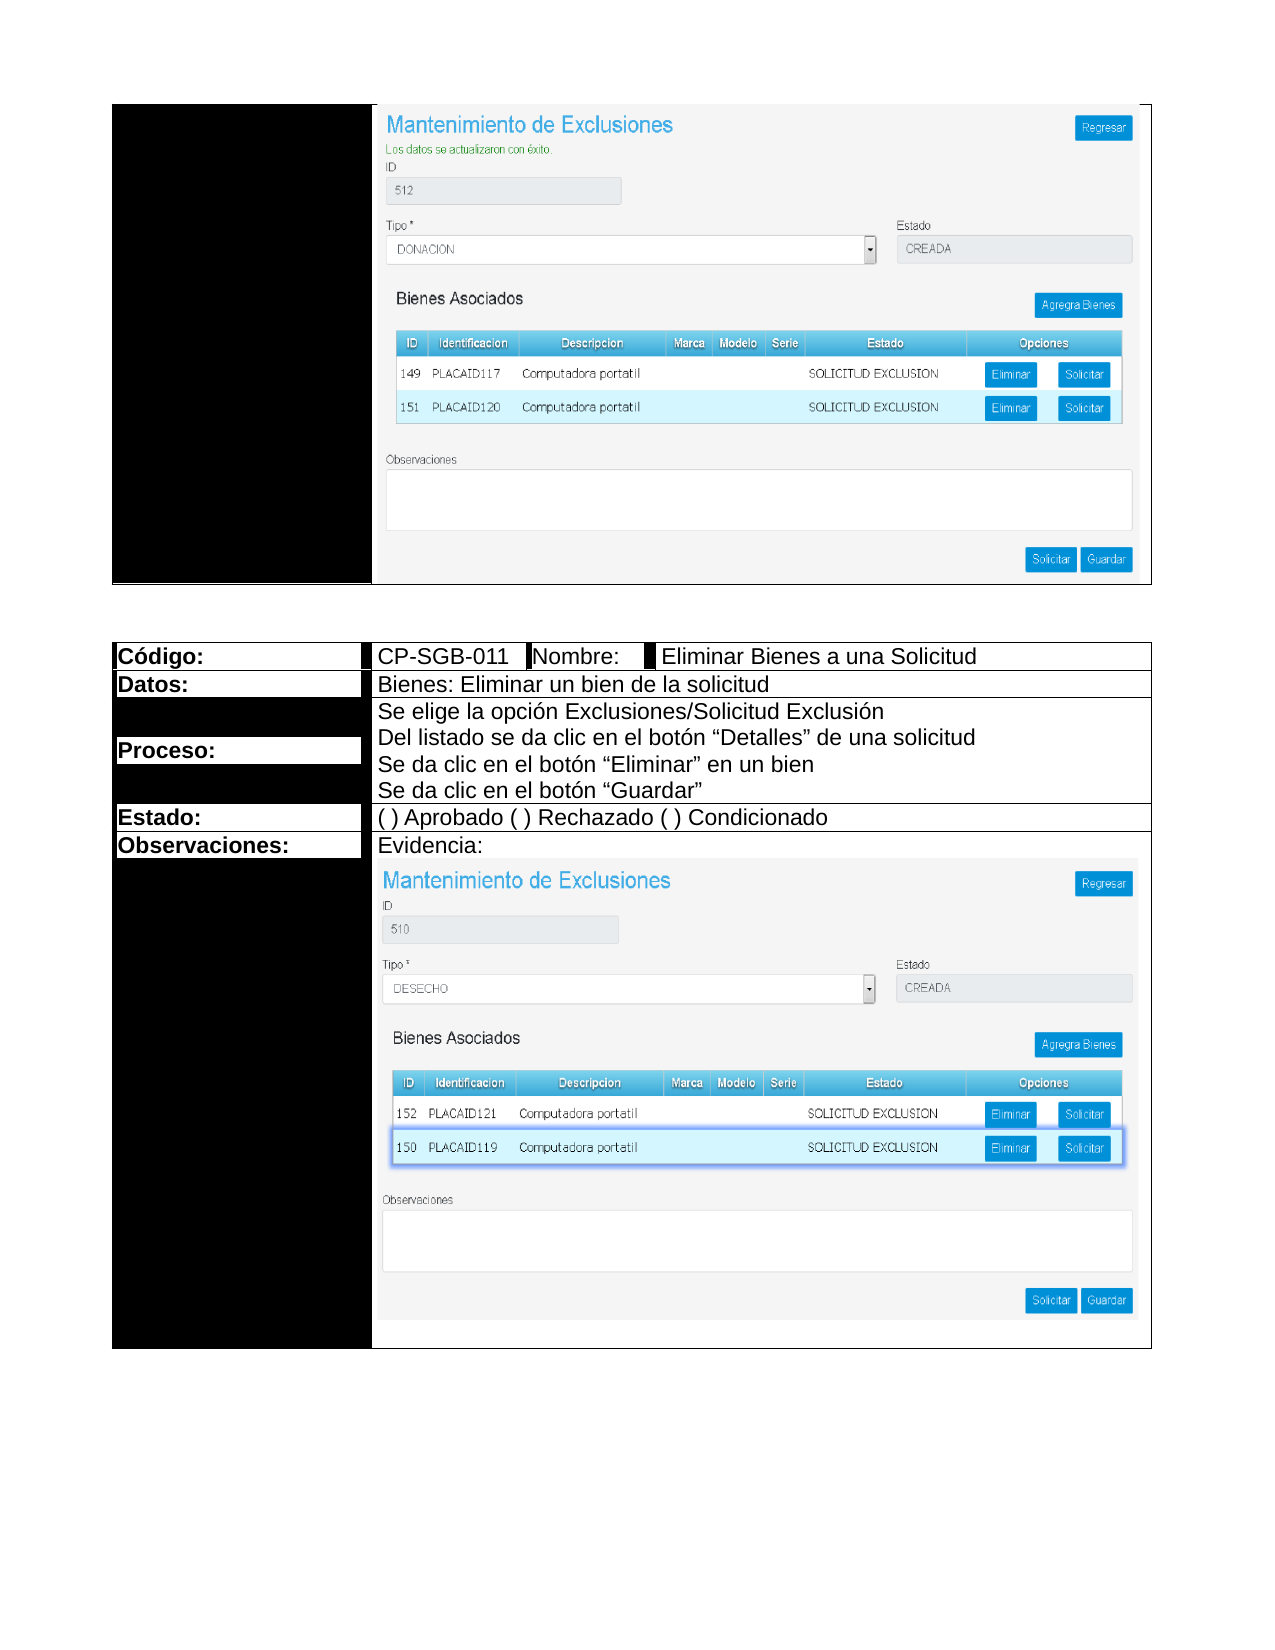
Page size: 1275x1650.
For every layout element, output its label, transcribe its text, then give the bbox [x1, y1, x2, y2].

table_cell Estado: [361, 804, 371, 831]
table_cell Se elige la opción Exclusiones/Solicitud Exclusión Del listado se da clic en el botón “Detalles” de una solicitud Se da clic en el botón “Eliminar” en un bien Se da clic en el botón “Guardar” [372, 698, 1151, 803]
table_cell [372, 105, 377, 583]
table_cell [1140, 105, 1151, 583]
table_header Nombre: [644, 643, 655, 669]
table_cell ( ) Aprobado ( ) Rechazado ( ) Condicionado [372, 804, 1151, 831]
table_header CP-SGB-011 [515, 643, 526, 669]
table_cell Observaciones: [113, 832, 371, 1348]
table_cell Datos: [361, 671, 371, 697]
table_cell Proceso: [113, 698, 371, 803]
table_cell [113, 105, 371, 583]
table_header Código: [361, 643, 371, 669]
table_header Eliminar Bienes a una Solicitud [656, 643, 1151, 669]
table_cell Bienes: Eliminar un bien de la solicitud [372, 671, 1151, 697]
table_cell Evidencia: [372, 832, 1151, 1348]
